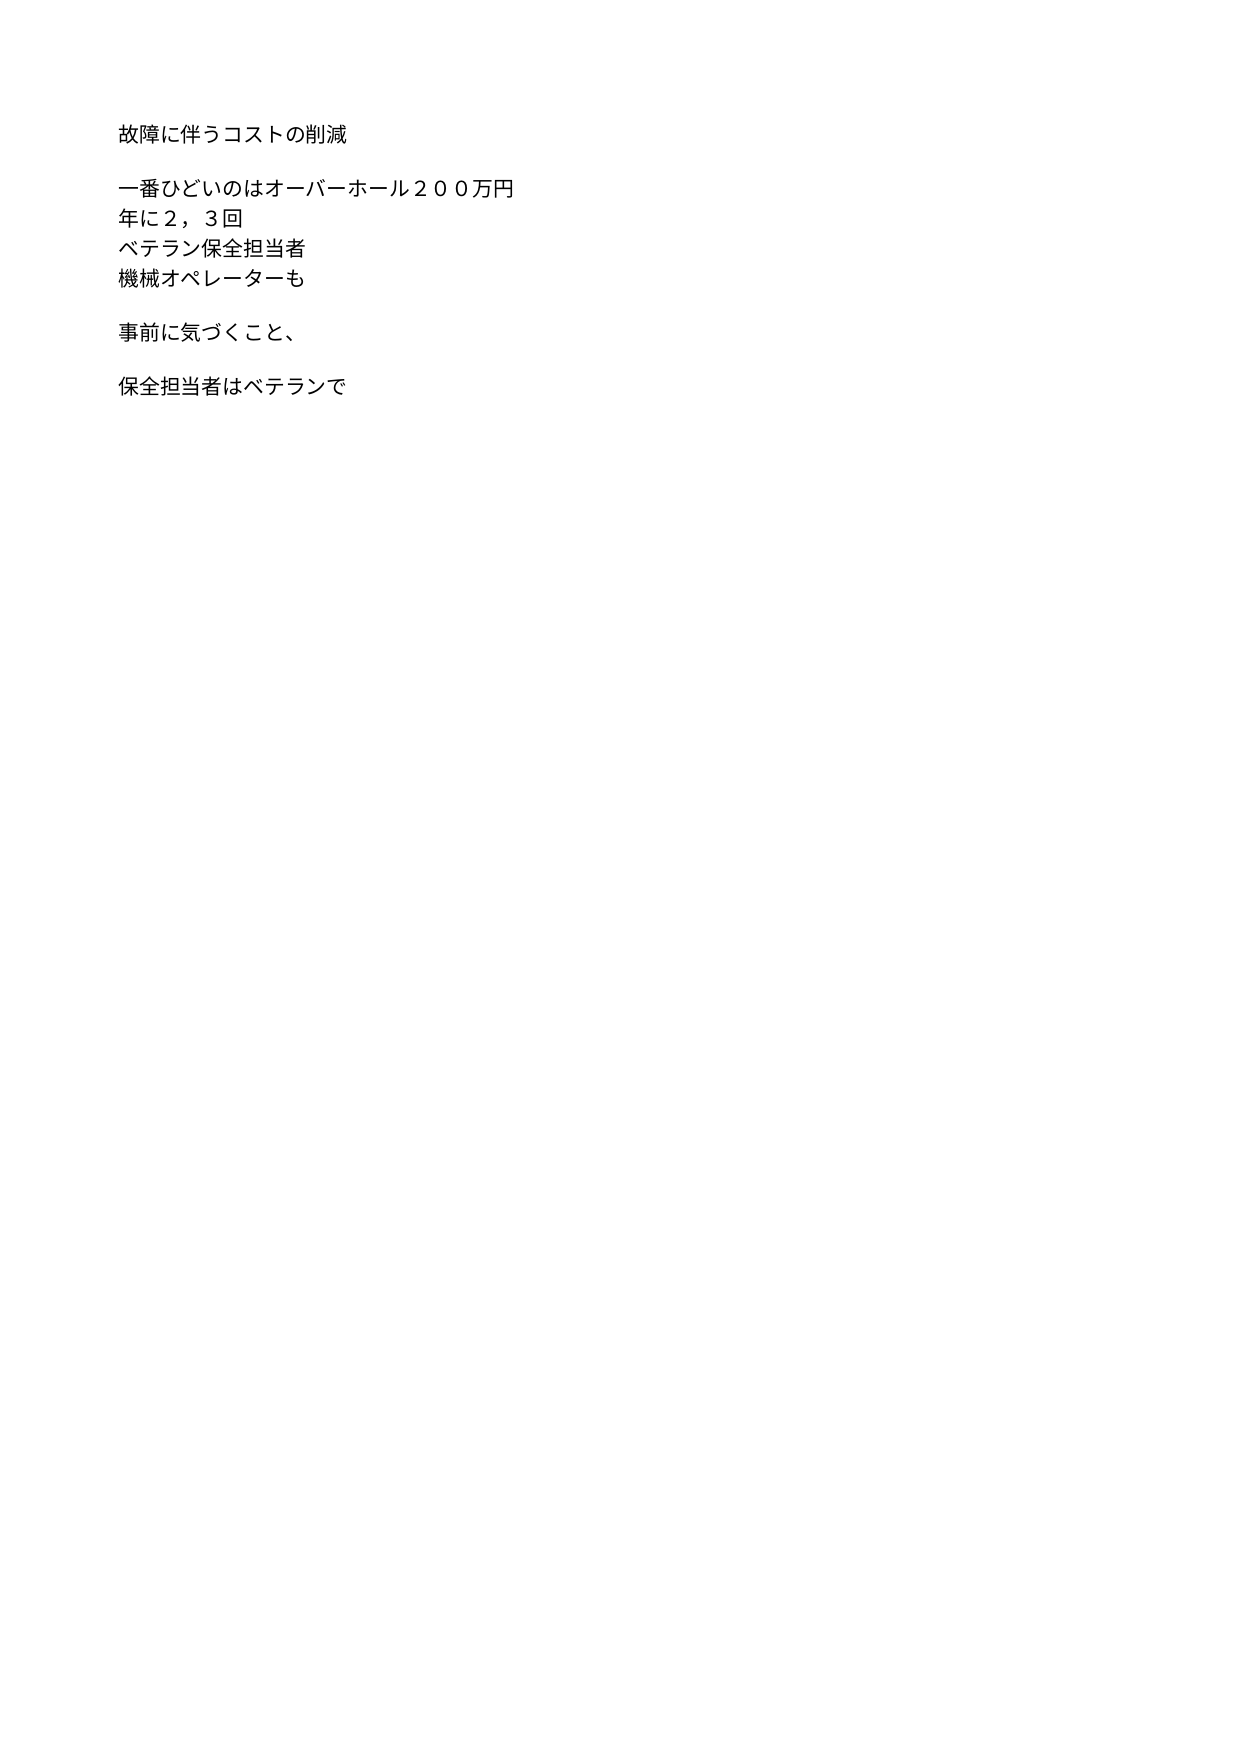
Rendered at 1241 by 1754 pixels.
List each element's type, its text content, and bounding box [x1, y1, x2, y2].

text 一番ひどいのはオーバーホール２００万円 [118, 172, 1122, 202]
text オーバーホール [118, 541, 1122, 579]
text オーバーホール [118, 424, 1122, 463]
text ベテラン保全担当者 [118, 232, 1122, 263]
text 高コスト [118, 696, 1122, 735]
text 保全担当者はベテランで [118, 370, 1122, 401]
text 高コスト [118, 735, 1122, 774]
text による [118, 463, 1122, 502]
text による [118, 657, 1122, 696]
text 故障に伴うコストの削減 [118, 118, 1122, 148]
text 年に２，３回 [118, 202, 1122, 232]
text 機械オペレーターも [118, 263, 1122, 293]
text による [118, 579, 1122, 618]
text 高コスト [118, 502, 1122, 541]
text 事前に気づくこと、 [118, 316, 1122, 347]
text オーバーホール [118, 618, 1122, 657]
